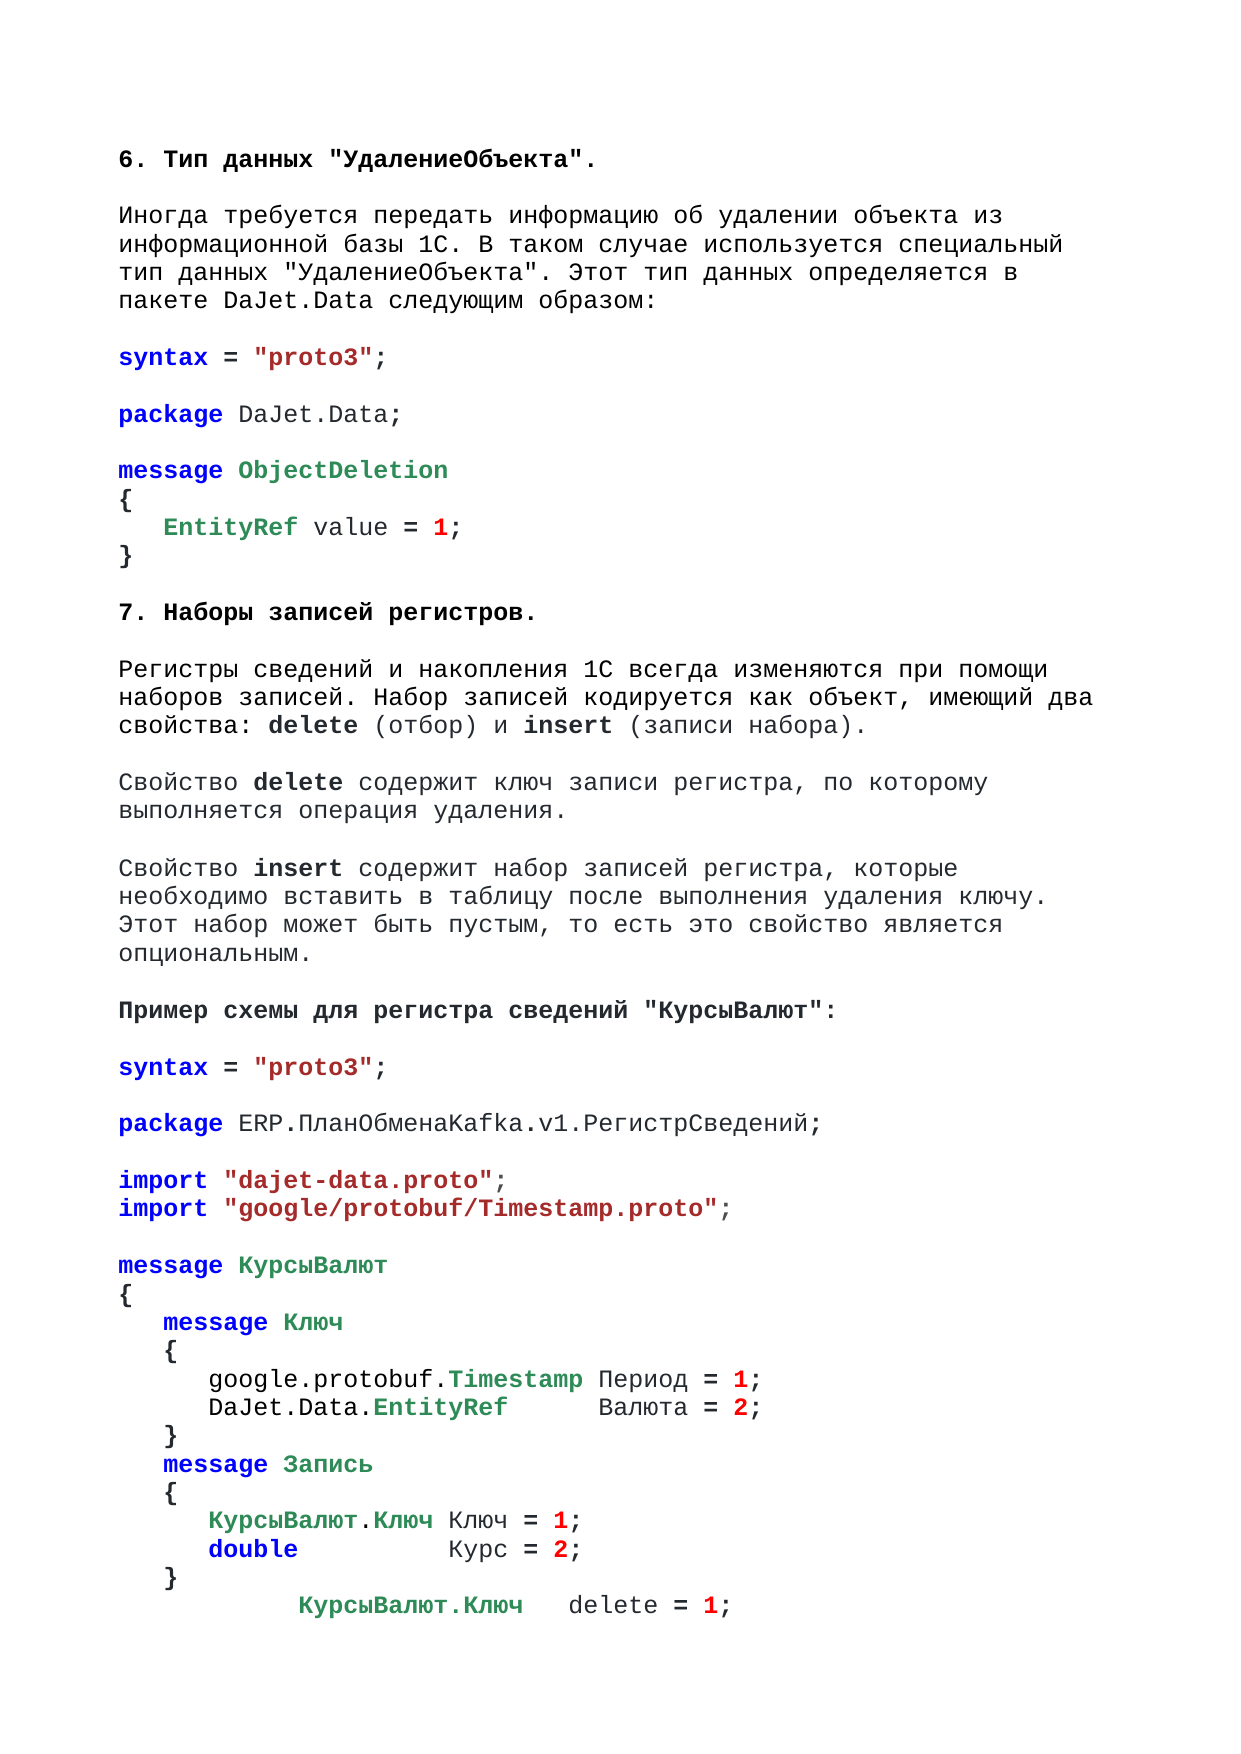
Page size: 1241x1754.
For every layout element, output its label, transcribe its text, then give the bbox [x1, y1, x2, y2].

text КурсыВалют.Ключ delete = 1; [118, 1593, 1122, 1621]
text Пример схемы для регистра сведений "КурсыВалют": [118, 997, 1122, 1026]
text message ObjectDeletion [118, 458, 1122, 486]
text { [118, 1338, 1122, 1366]
text import "google/protobuf/Timestamp.proto"; [118, 1196, 1122, 1224]
text } [118, 543, 1122, 571]
text message КурсыВалют [118, 1253, 1122, 1281]
text } [118, 1565, 1122, 1593]
text double Курс = 2; [118, 1536, 1122, 1565]
text Регистры сведений и накопления 1С всегда изменяются при помощи наборов записей. Набор записей кодируется как объект, имеющий два свойства: delete (отбор) и insert (записи набора). [118, 656, 1122, 741]
text Иногда требуется передать информацию об удалении объекта из информационной базы 1С. В таком случае используется специальный тип данных "УдалениеОбъекта". Этот тип данных определяется в пакете DaJet.Data следующим образом: [118, 203, 1122, 316]
text import "dajet-data.proto"; [118, 1168, 1122, 1196]
text DaJet.Data.EntityRef Валюта = 2; [118, 1395, 1122, 1423]
text Свойство delete содержит ключ записи регистра, по которому выполняется операция удаления. [118, 770, 1122, 826]
text message Ключ [118, 1310, 1122, 1338]
text package ERP.ПланОбменаKafka.v1.РегистрСведений; [118, 1111, 1122, 1139]
text syntax = "proto3"; [118, 345, 1122, 373]
text EntityRef value = 1; [118, 515, 1122, 543]
text КурсыВалют.Ключ Ключ = 1; [118, 1508, 1122, 1536]
text package DaJet.Data; [118, 401, 1122, 430]
text Свойство insert содержит набор записей регистра, которые необходимо вставить в таблицу после выполнения удаления ключу. Этот набор может быть пустым, то есть это свойство является опциональным. [118, 855, 1122, 968]
text google.protobuf.Timestamp Период = 1; [118, 1366, 1122, 1395]
text message Запись [118, 1451, 1122, 1480]
text { [118, 1281, 1122, 1310]
text 7. Наборы записей регистров. [118, 600, 1122, 628]
text syntax = "proto3"; [118, 1054, 1122, 1083]
text } [118, 1423, 1122, 1451]
text { [118, 1480, 1122, 1508]
text 6. Тип данных "УдалениеОбъекта". [118, 146, 1122, 175]
text { [118, 486, 1122, 515]
